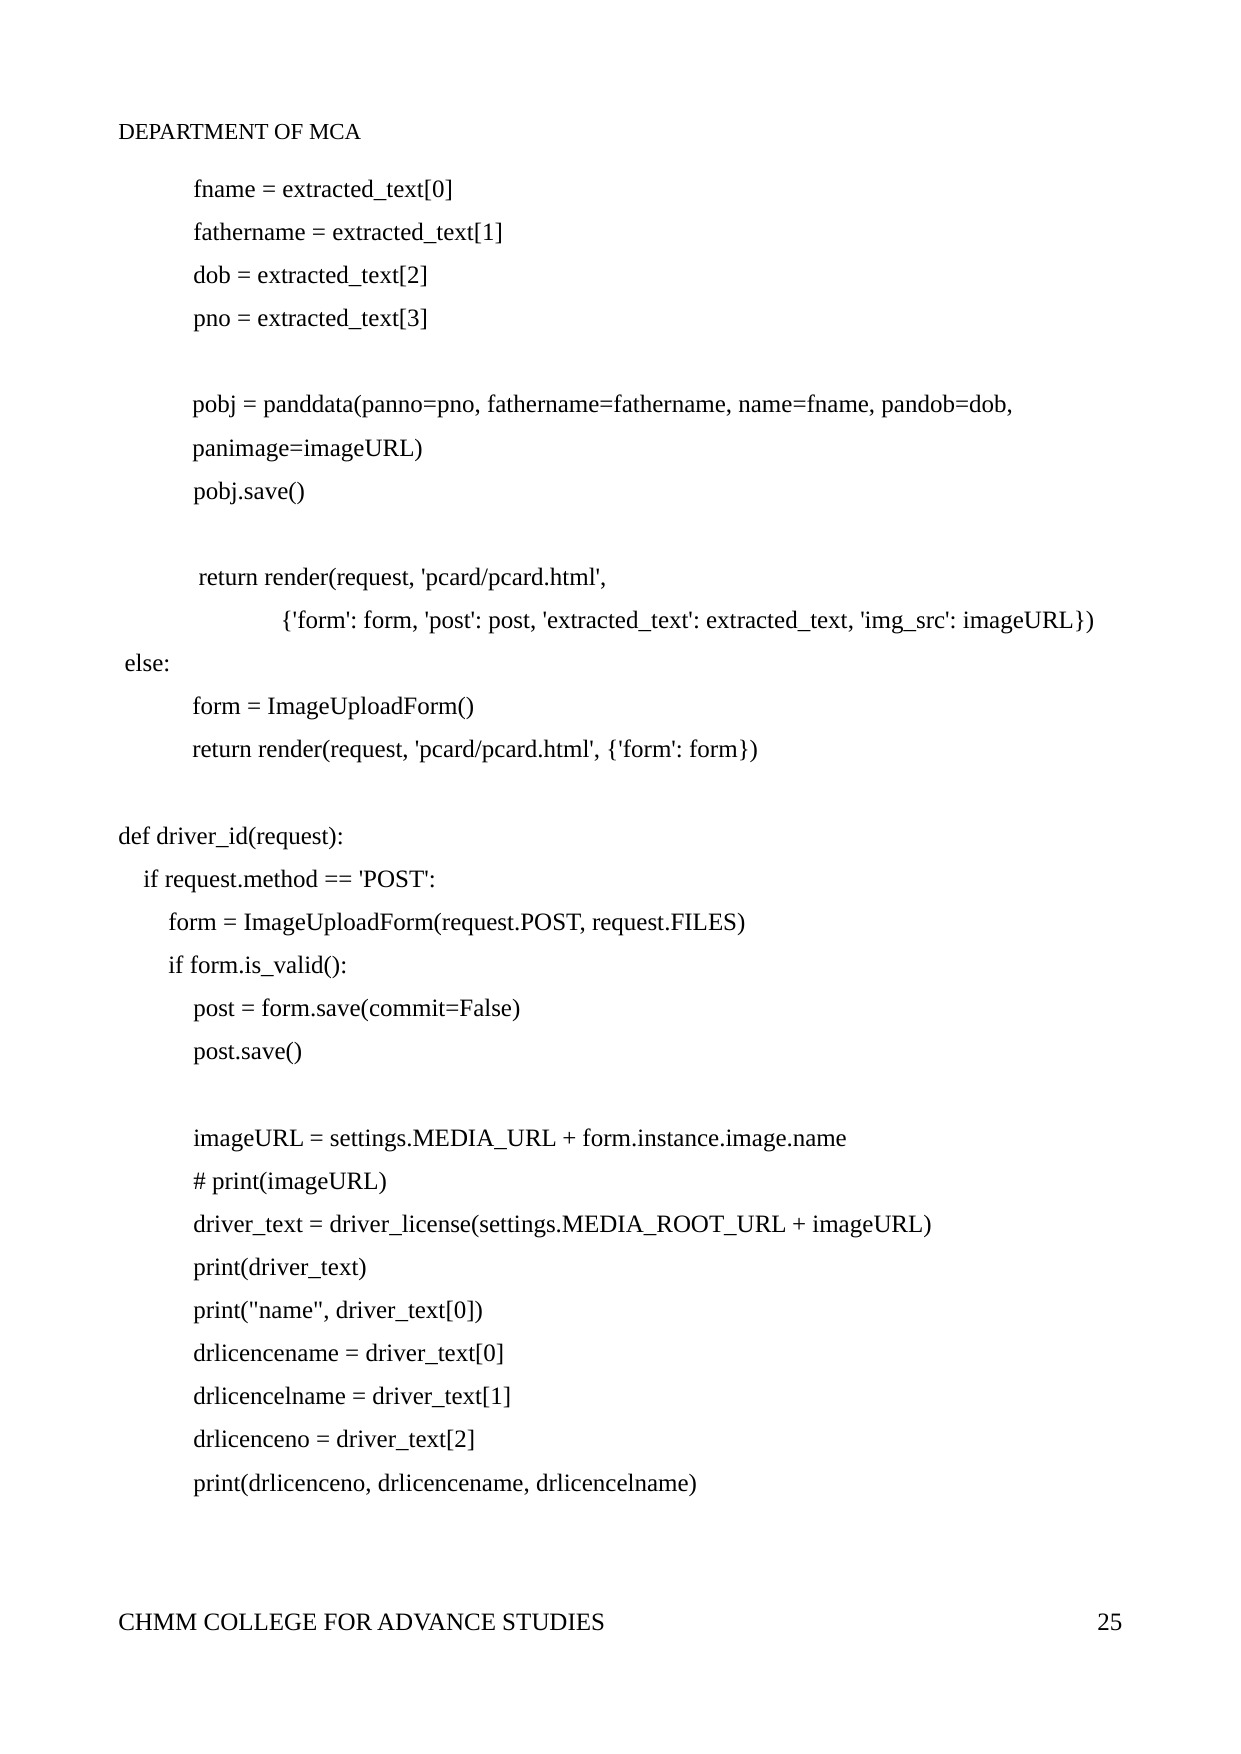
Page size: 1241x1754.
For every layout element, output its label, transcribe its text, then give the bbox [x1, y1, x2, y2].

text driver_text = driver_license(settings.MEDIA_ROOT_URL + imageURL) [118, 1209, 1122, 1238]
text return render(request, 'pcard/pcard.html', {'form': form}) [118, 734, 1122, 763]
text return render(request, 'pcard/pcard.html', [118, 562, 1122, 591]
text form = ImageUploadForm(request.POST, request.FILES) [118, 907, 1122, 936]
text else: [118, 648, 1122, 677]
text drlicencename = driver_text[0] [118, 1338, 1122, 1367]
text drlicencelname = driver_text[1] [118, 1381, 1122, 1410]
text dob = extracted_text[2] [118, 260, 1122, 289]
text print(drlicenceno, drlicencename, drlicencelname) [118, 1468, 1122, 1496]
text if form.is_valid(): [118, 950, 1122, 979]
text imageURL = settings.MEDIA_URL + form.instance.image.name [118, 1123, 1122, 1151]
text pobj.save() [118, 476, 1122, 504]
text pno = extracted_text[3] [118, 303, 1122, 332]
text post = form.save(commit=False) [118, 993, 1122, 1022]
text # print(imageURL) [118, 1166, 1122, 1194]
text post.save() [118, 1036, 1122, 1065]
text def driver_id(request): [118, 821, 1122, 849]
text drlicenceno = driver_text[2] [118, 1424, 1122, 1453]
text print(driver_text) [118, 1252, 1122, 1281]
text fname = extracted_text[0] [118, 174, 1122, 203]
text if request.method == 'POST': [118, 864, 1122, 893]
text {'form': form, 'post': post, 'extracted_text': extracted_text, 'img_src': imageURL}) [118, 605, 1122, 634]
text pobj = panddata(panno=pno, fathername=fathername, name=fname, pandob=dob, panimage=imageURL) [118, 389, 1122, 461]
text form = ImageUploadForm() [118, 691, 1122, 720]
text fathername = extracted_text[1] [118, 217, 1122, 246]
text print("name", driver_text[0]) [118, 1295, 1122, 1324]
